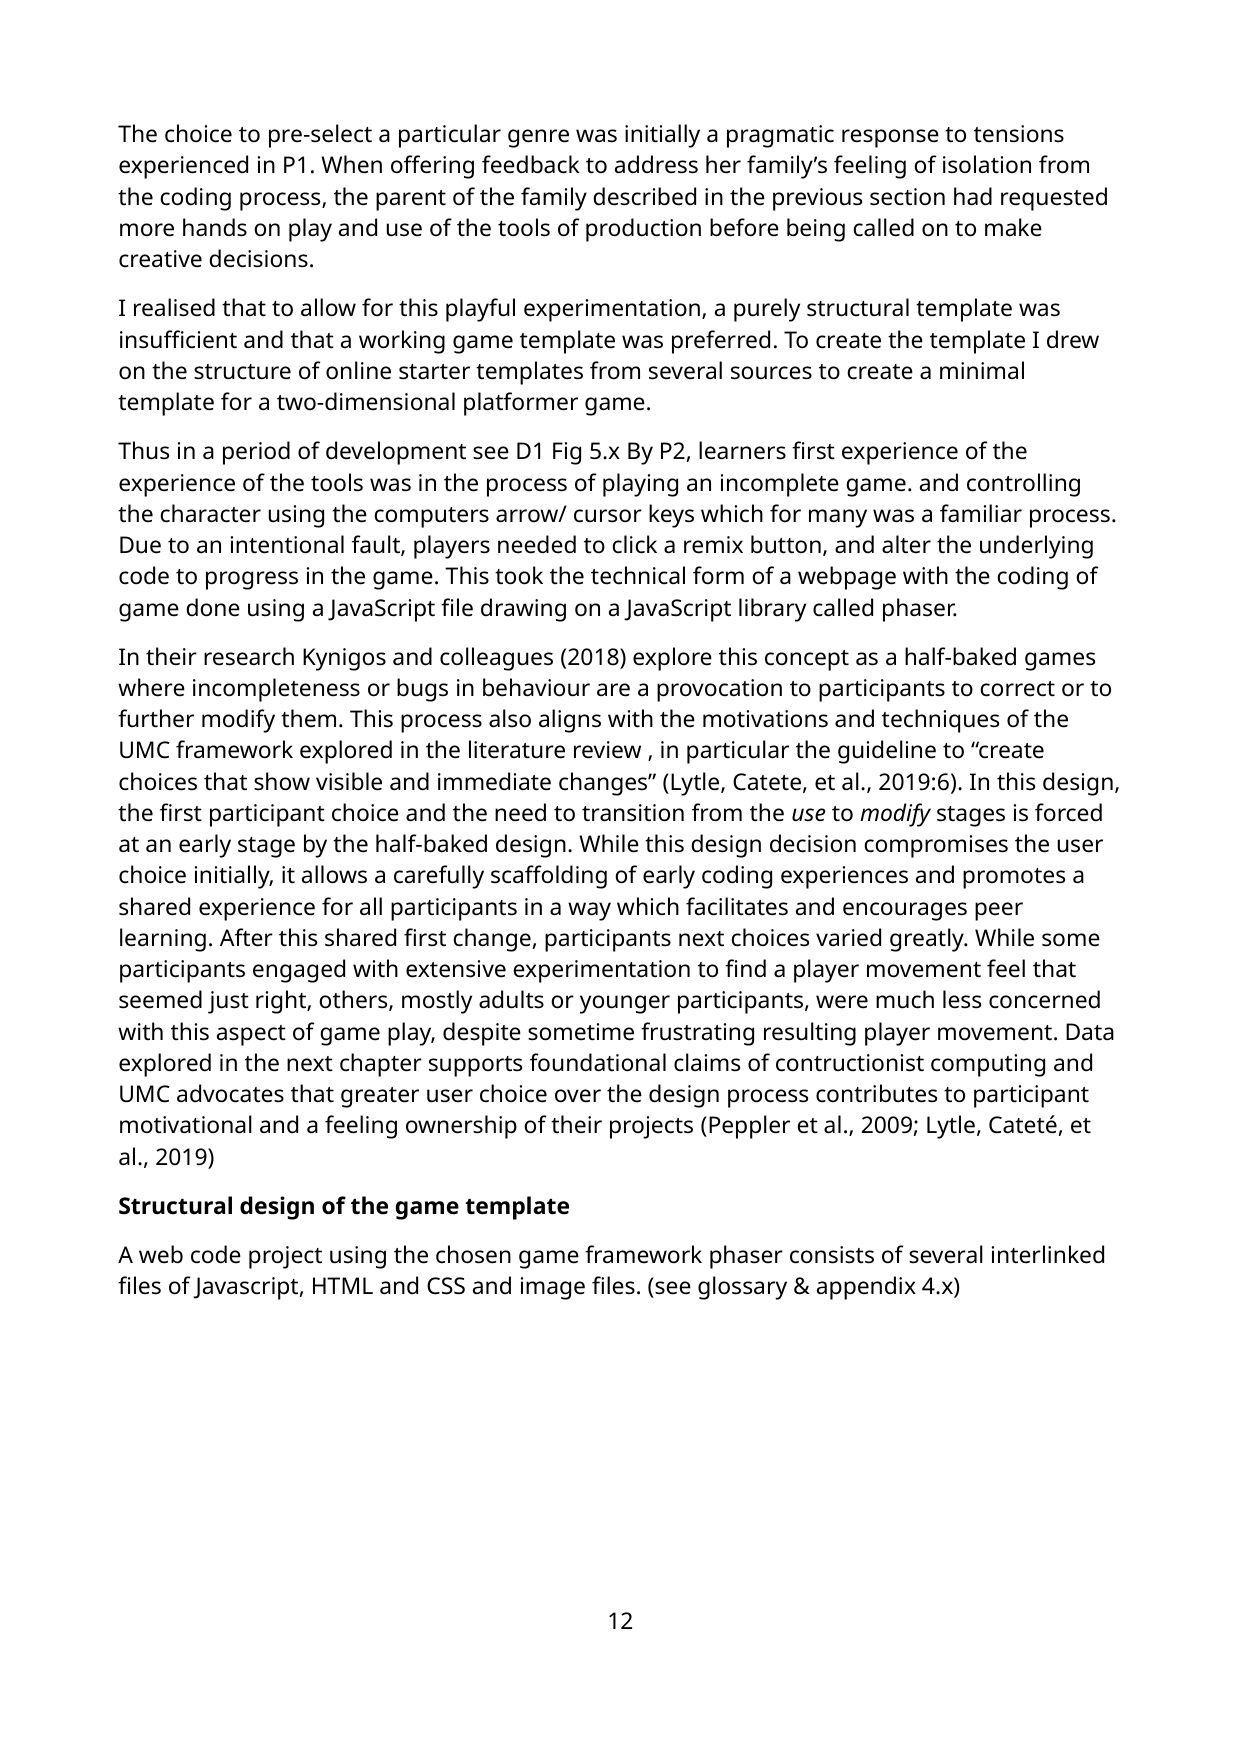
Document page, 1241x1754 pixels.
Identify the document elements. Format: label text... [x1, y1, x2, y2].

text In their research Kynigos and colleagues (2018) explore this concept as a half-baked games where incompleteness or bugs in behaviour are a provocation to participants to correct or to further modify them. This process also aligns with the motivations and techniques of the UMC framework explored in the literature review , in particular the guideline to “create choices that show visible and immediate changes” (Lytle, Catete, et al., 2019:6). In this design, the first participant choice and the need to transition from the use to modify stages is forced at an early stage by the half-baked design. While this design decision compromises the user choice initially, it allows a carefully scaffolding of early coding experiences and promotes a shared experience for all participants in a way which facilitates and encourages peer learning. After this shared first change, participants next choices varied greatly. While some participants engaged with extensive experimentation to find a player movement feel that seemed just right, others, mostly adults or younger participants, were much less concerned with this aspect of game play, despite sometime frustrating resulting player movement. Data explored in the next chapter supports foundational claims of contructionist computing and UMC advocates that greater user choice over the design process contributes to participant motivational and a feeling ownership of their projects (Peppler et al., 2009; Lytle, Cateté, et al., 2019) [118, 641, 1122, 1172]
text A web code project using the chosen game framework phaser consists of several interlinked files of Javascript, HTML and CSS and image files. (see glossary & appendix 4.x) [118, 1239, 1122, 1301]
text Thus in a period of development see D1 Fig 5.x By P2, learners first experience of the experience of the tools was in the process of playing an incomplete game. and controlling the character using the computers arrow/ cursor keys which for many was a familiar process. Due to an intentional fault, players needed to click a remix button, and alter the underlying code to progress in the game. This took the technical form of a webpage with the coding of game done using a JavaScript file drawing on a JavaScript library called phaser. [118, 435, 1122, 623]
text I realised that to allow for this playful experimentation, a purely structural template was insufficient and that a working game template was preferred. To create the template I drew on the structure of online starter templates from several sources to create a minimal template for a two-dimensional platformer game. [118, 292, 1122, 417]
text Structural design of the game template [118, 1190, 1122, 1221]
text The choice to pre-select a particular genre was initially a pragmatic response to tensions experienced in P1. When offering feedback to address her family’s feeling of isolation from the coding process, the parent of the family described in the previous section had requested more hands on play and use of the tools of production before being called on to make creative decisions. [118, 118, 1122, 274]
